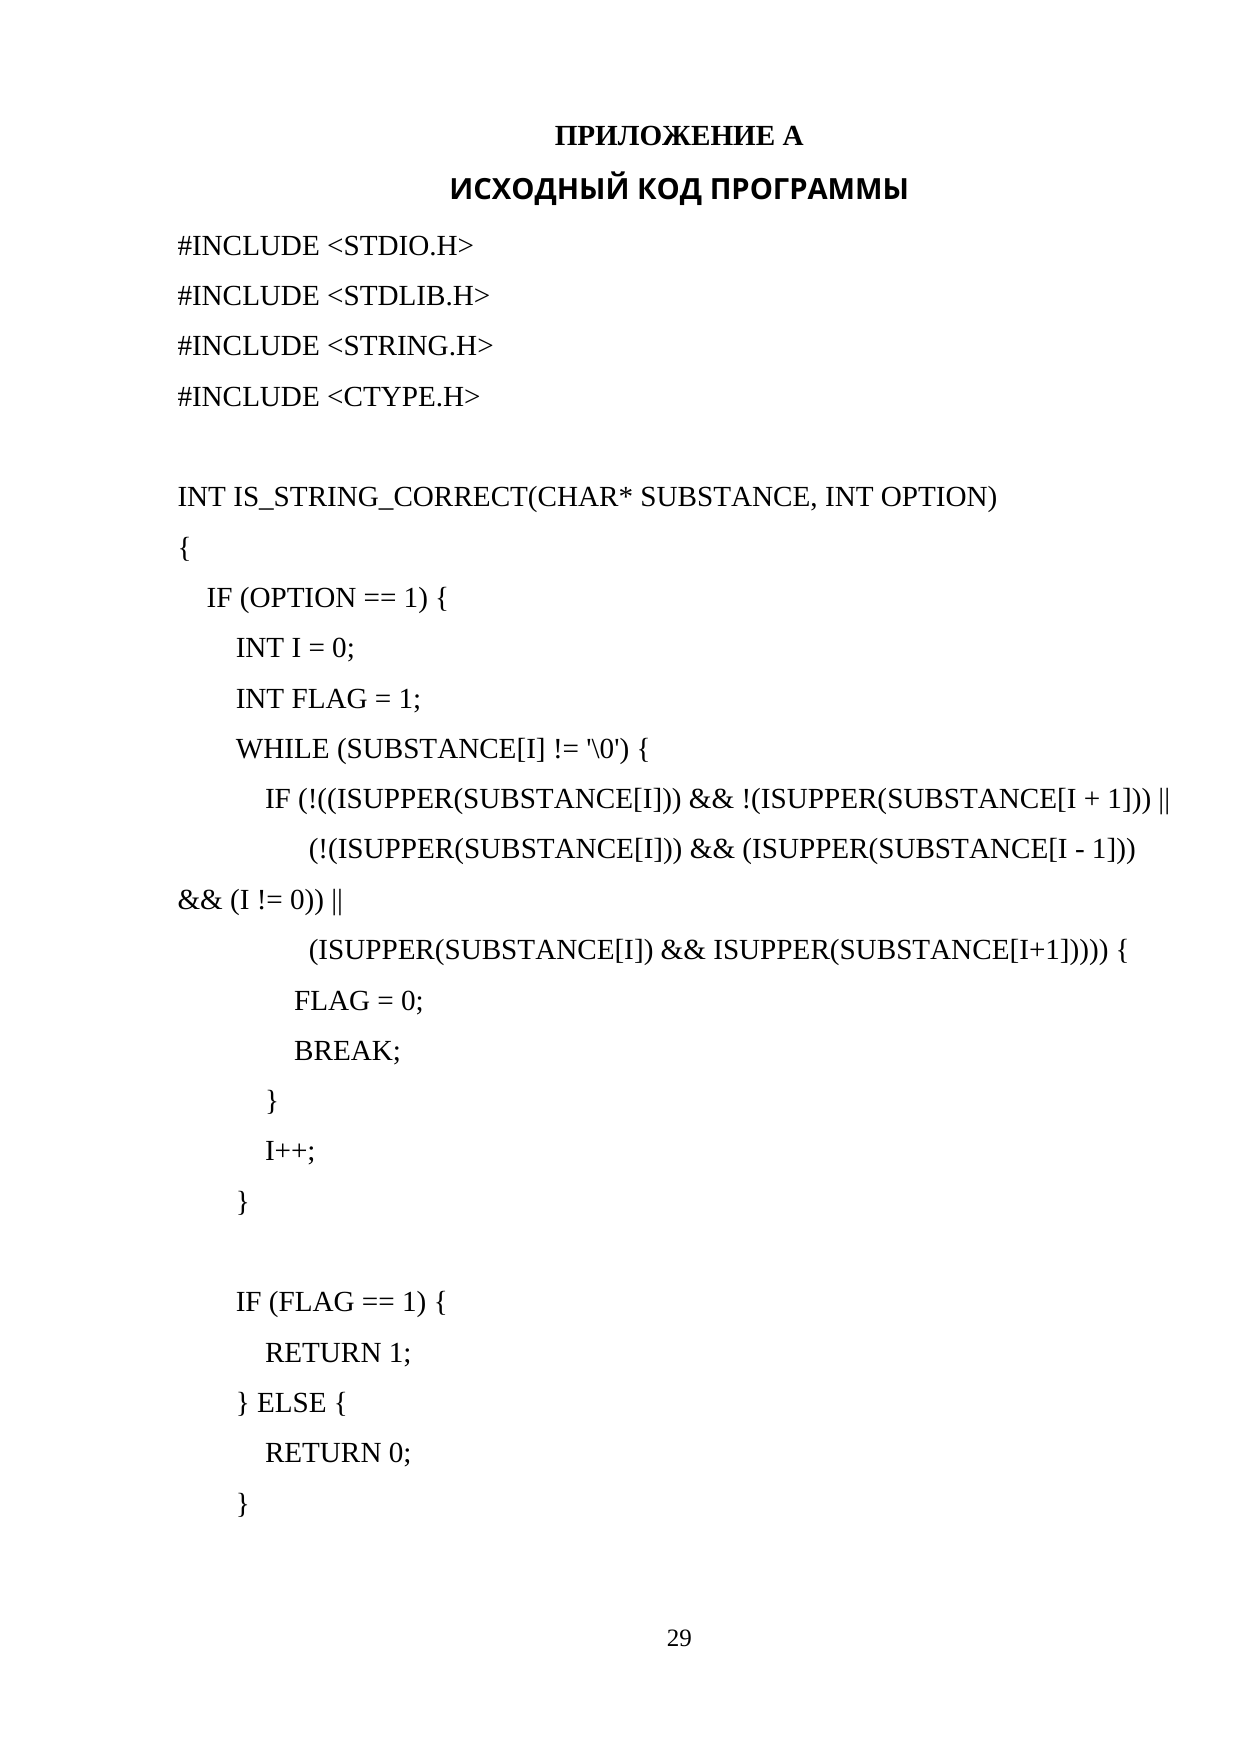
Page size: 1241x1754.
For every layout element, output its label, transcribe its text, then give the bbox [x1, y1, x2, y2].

text (!(isupper(substance[i])) && (isupper(substance[i - 1])) && (i != 0)) || [177, 832, 1181, 916]
text #include <ctype.h> [177, 379, 1181, 412]
text #include <stdlib.h> [177, 278, 1181, 312]
text break; [177, 1033, 1181, 1066]
text return 0; [177, 1435, 1181, 1469]
text i++; [177, 1133, 1181, 1167]
text #include <string.h> [177, 328, 1181, 362]
text if (option == 1) { [177, 580, 1181, 614]
text int is_string_correct(char* substance, int option) [177, 479, 1181, 513]
text } else { [177, 1385, 1181, 1419]
text if (flag == 1) { [177, 1284, 1181, 1318]
text (isupper(substance[i]) && isupper(substance[i+1])))) { [177, 932, 1181, 966]
text if (!((isupper(substance[i])) && !(isupper(substance[i + 1])) || [177, 781, 1181, 815]
text } [177, 1083, 1181, 1117]
text return 1; [177, 1335, 1181, 1368]
text flag = 0; [177, 983, 1181, 1016]
text #include <stdio.h> [177, 228, 1181, 261]
subtitle ИСХОДНЫЙ КОД ПРОГРАММЫ [177, 168, 1181, 208]
text while (substance[i] != '\0') { [177, 731, 1181, 764]
text int i = 0; [177, 630, 1181, 664]
text приложение А [177, 118, 1181, 152]
text int flag = 1; [177, 681, 1181, 714]
text { [177, 530, 1181, 563]
text } [177, 1486, 1181, 1519]
text } [177, 1184, 1181, 1217]
